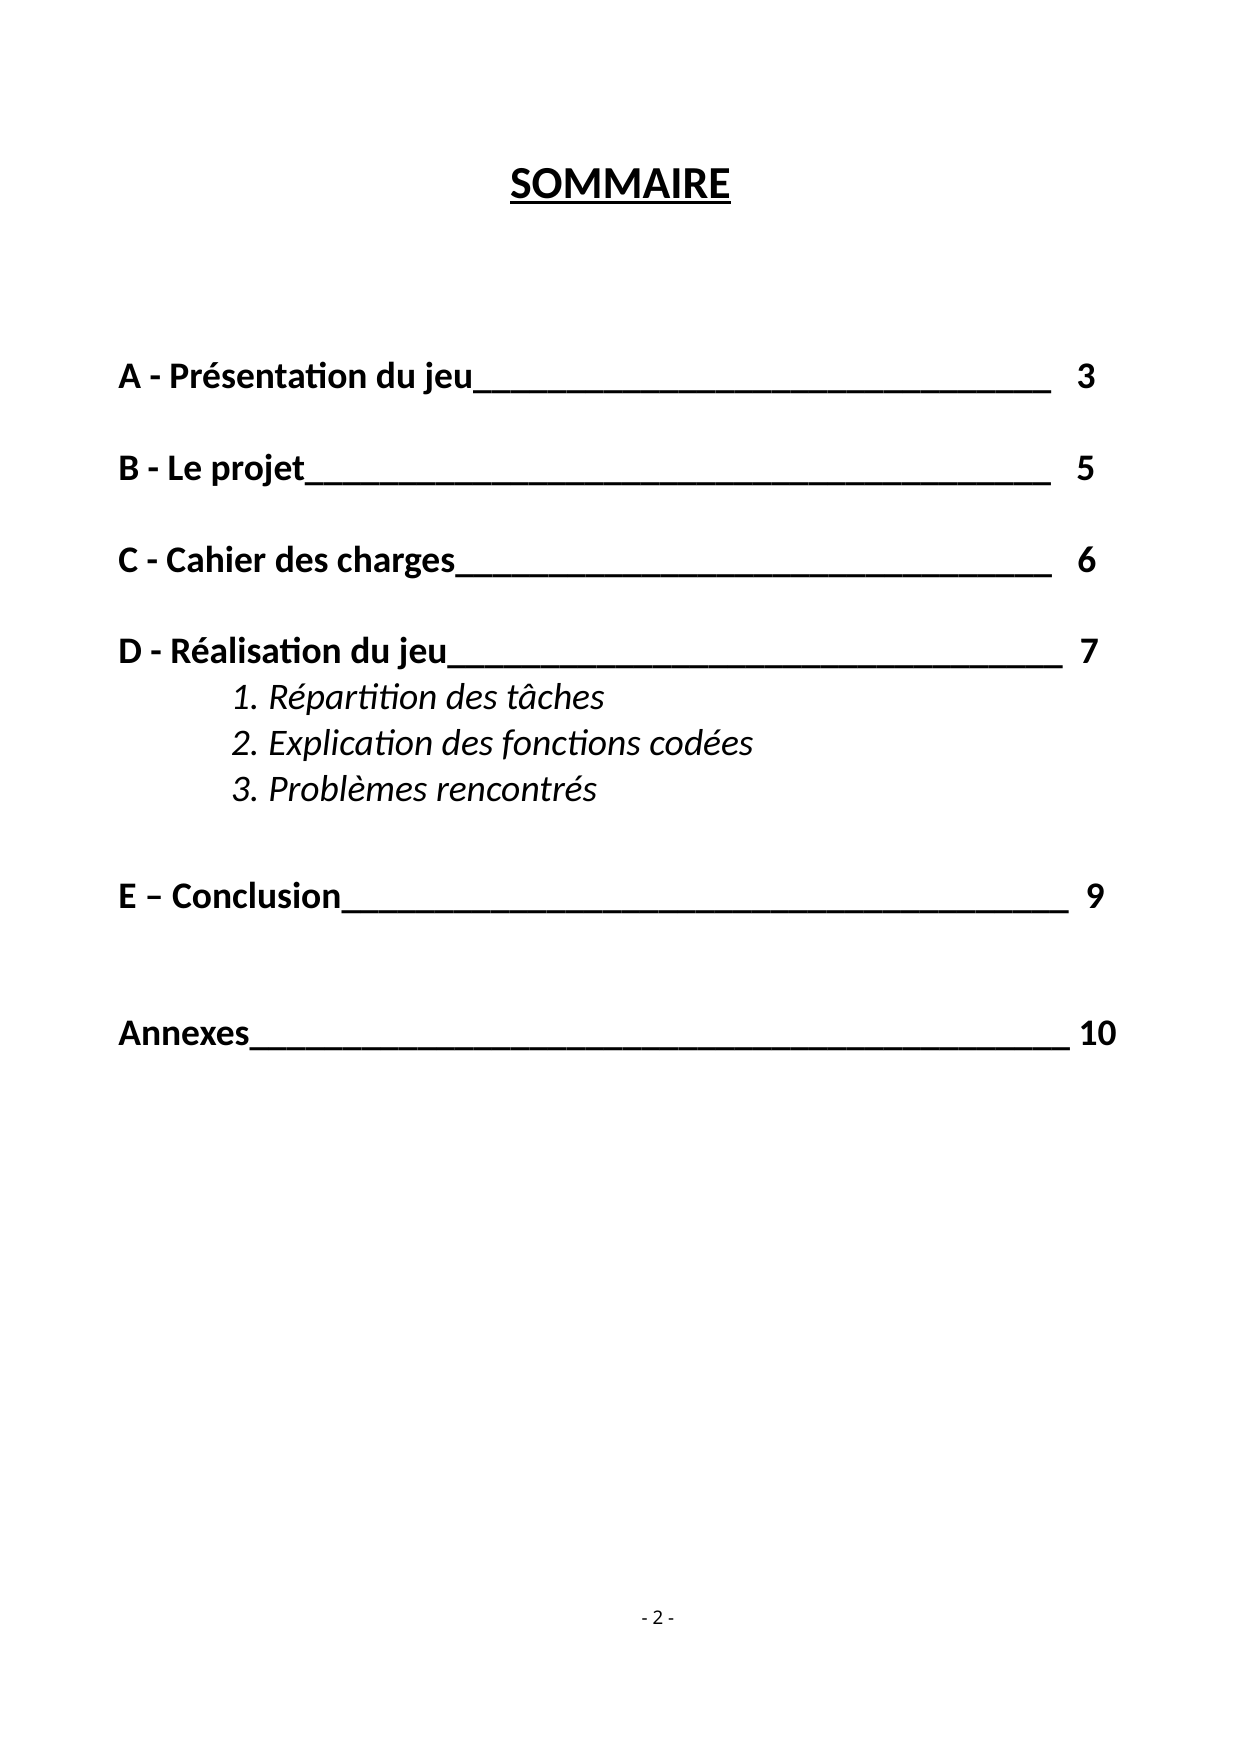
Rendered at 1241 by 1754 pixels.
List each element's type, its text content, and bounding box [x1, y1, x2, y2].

list Problèmes rencontrés [231, 765, 1122, 811]
text SOMMAIRE [118, 154, 1122, 210]
text B - Le projet________________________________________ 5 [118, 444, 1122, 490]
text C - Cahier des charges________________________________ 6 [118, 536, 1122, 581]
list - 2 - [156, 1604, 1122, 1630]
text D - Réalisation du jeu_________________________________ 7 [118, 627, 1122, 673]
list Explication des fonctions codées [231, 719, 1122, 765]
text Annexes____________________________________________ 10 [118, 1009, 1122, 1055]
text A - Présentation du jeu_______________________________ 3 [118, 352, 1122, 398]
text E – Conclusion_______________________________________ 9 [118, 872, 1122, 917]
list Répartition des tâches [231, 673, 1122, 719]
